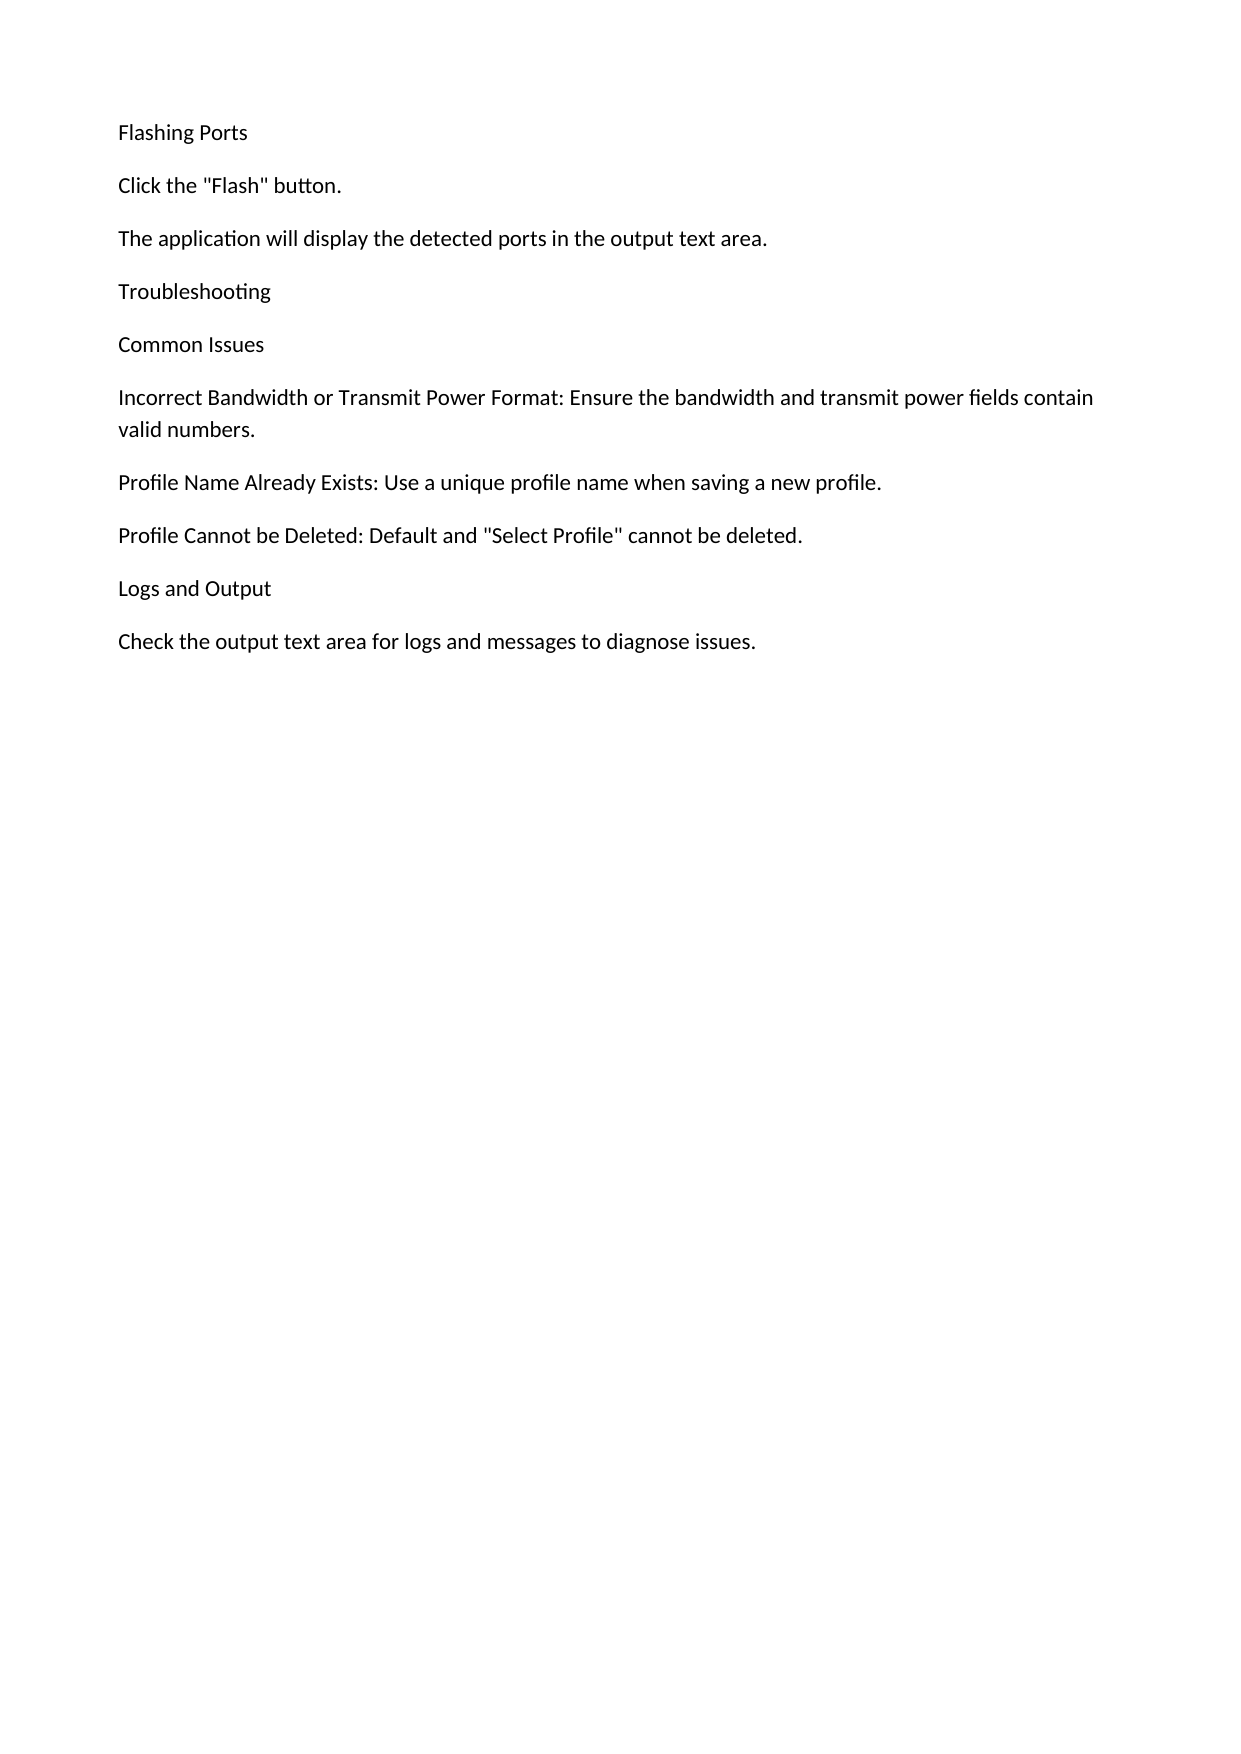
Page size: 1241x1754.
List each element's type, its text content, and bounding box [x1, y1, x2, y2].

text Click the "Flash" button. [118, 171, 1122, 199]
text Check the output text area for logs and messages to diagnose issues. [118, 627, 1122, 656]
text Profile Name Already Exists: Use a unique profile name when saving a new profile. [118, 468, 1122, 496]
text Troubleshooting [118, 277, 1122, 305]
text Common Issues [118, 330, 1122, 358]
text Profile Cannot be Deleted: Default and "Select Profile" cannot be deleted. [118, 521, 1122, 549]
text Logs and Output [118, 574, 1122, 602]
text The application will display the detected ports in the output text area. [118, 224, 1122, 252]
text Incorrect Bandwidth or Transmit Power Format: Ensure the bandwidth and transmit power fields contain valid numbers. [118, 383, 1122, 443]
text Flashing Ports [118, 118, 1122, 146]
